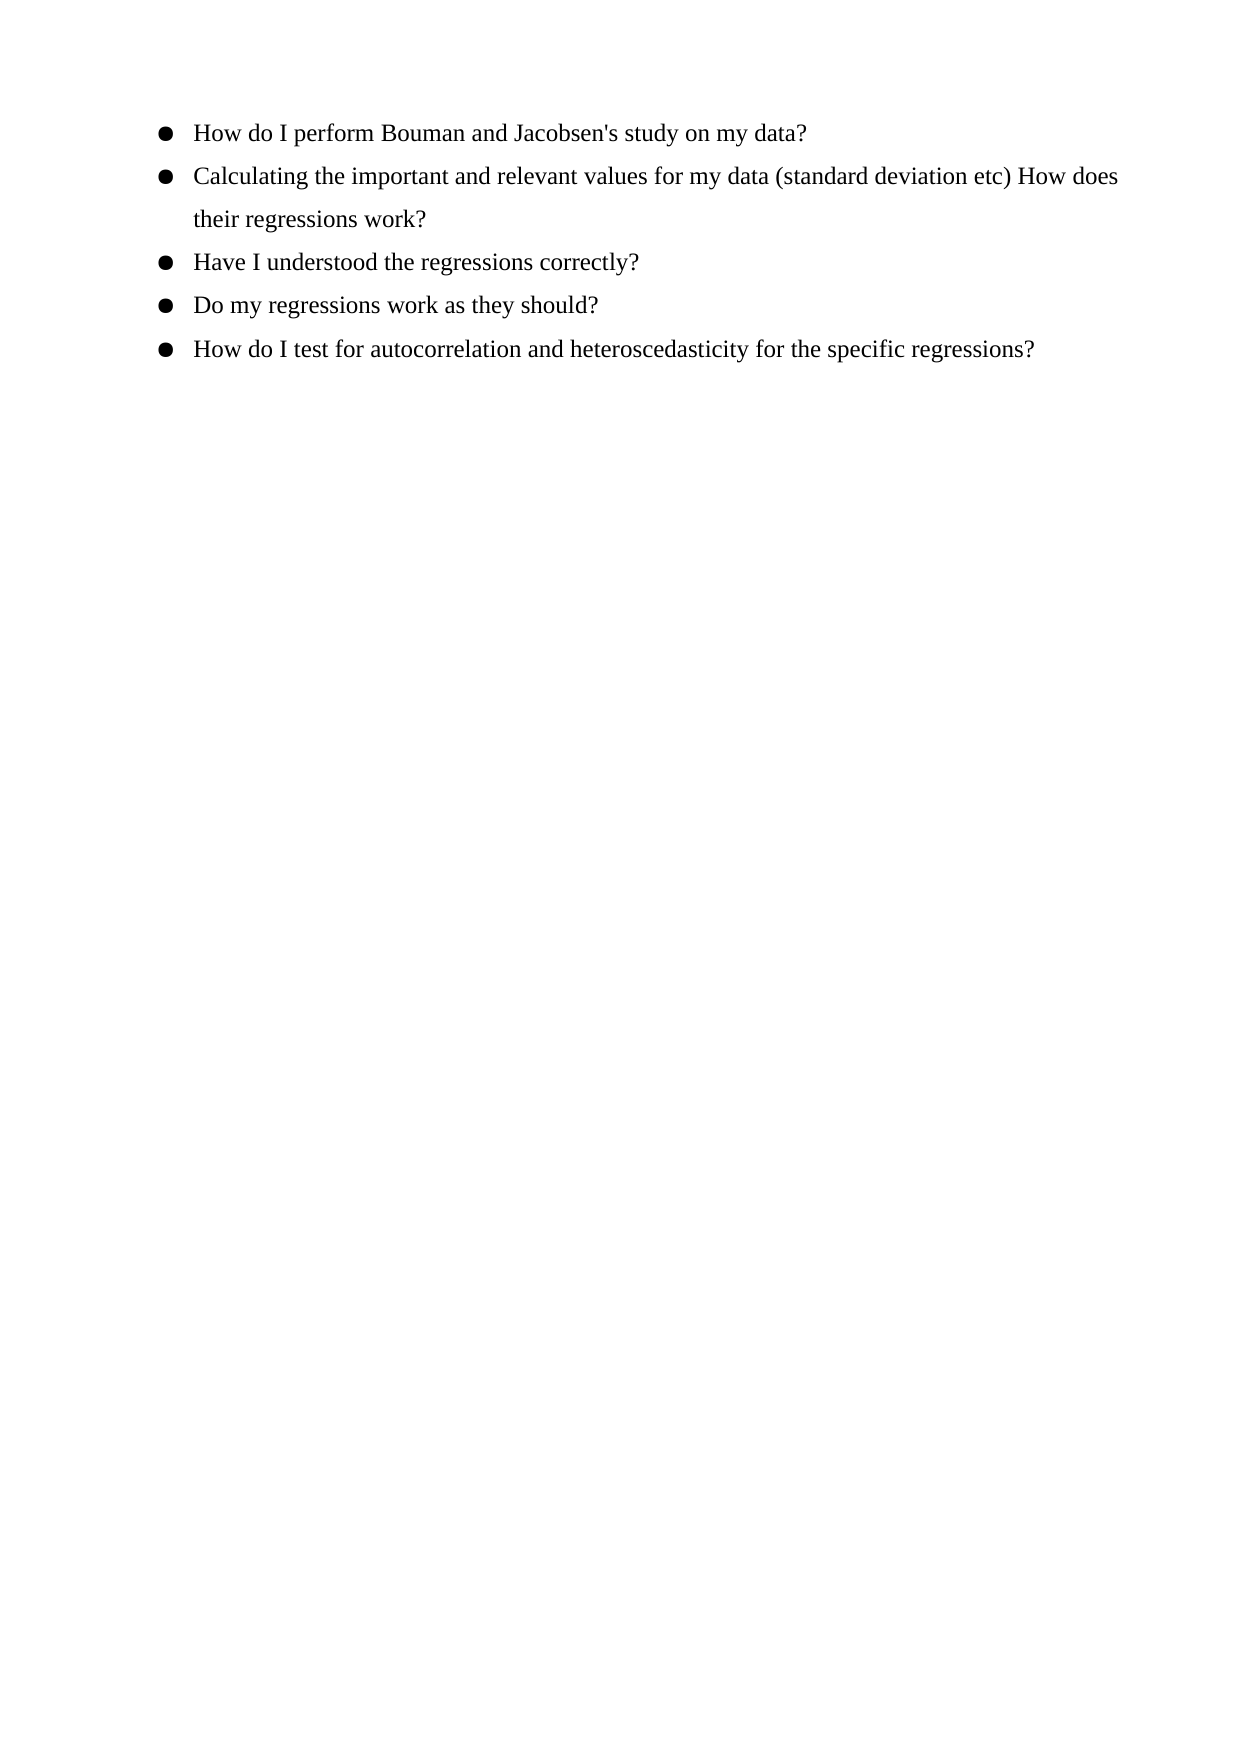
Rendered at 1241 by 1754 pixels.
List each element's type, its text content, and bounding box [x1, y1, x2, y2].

list Have I understood the regressions correctly? [156, 247, 1122, 276]
list Calculating the important and relevant values for my data (standard deviation etc) How does their regressions work? [156, 161, 1122, 233]
list How do I perform Bouman and Jacobsen's study on my data? [156, 118, 1122, 147]
list How do I test for autocorrelation and heteroscedasticity for the specific regressions? [156, 334, 1122, 362]
list Do my regressions work as they should? [156, 291, 1122, 319]
